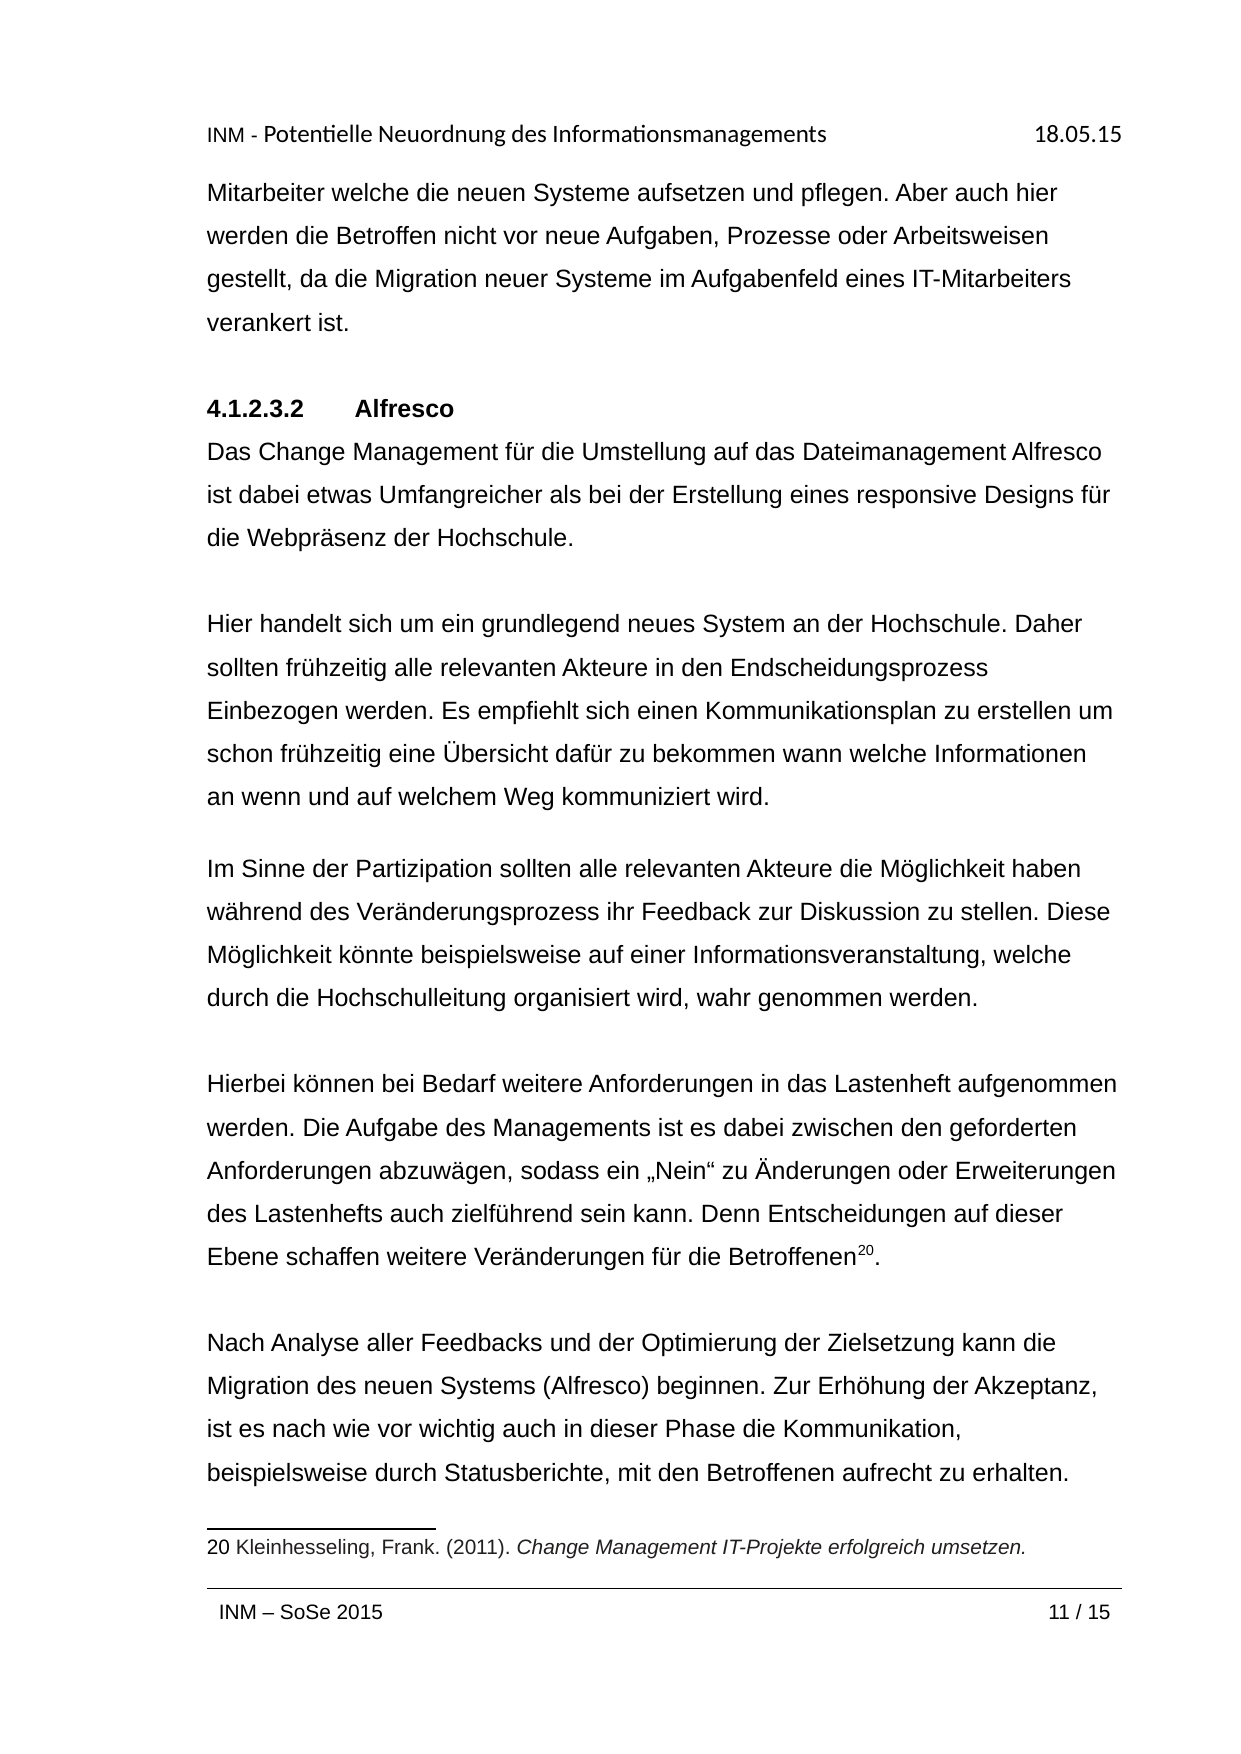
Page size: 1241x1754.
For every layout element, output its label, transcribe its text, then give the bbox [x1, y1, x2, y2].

text Das Change Management für die Umstellung auf das Dateimanagement Alfresco ist dabei etwas Umfangreicher als bei der Erstellung eines responsive Designs für die Webpräsenz der Hochschule. [207, 437, 1122, 552]
text 4.1.2.3.2 Alfresco [207, 394, 1122, 422]
text Hier handelt sich um ein grundlegend neues System an der Hochschule. Daher sollten frühzeitig alle relevanten Akteure in den Endscheidungsprozess Einbezogen werden. Es empfiehlt sich einen Kommunikationsplan zu erstellen um schon frühzeitig eine Übersicht dafür zu bekommen wann welche Informationen an wenn und auf welchem Weg kommuniziert wird. [207, 609, 1122, 811]
text Mitarbeiter welche die neuen Systeme aufsetzen und pflegen. Aber auch hier werden die Betroffen nicht vor neue Aufgaben, Prozesse oder Arbeitsweisen gestellt, da die Migration neuer Systeme im Aufgabenfeld eines IT-Mitarbeiters verankert ist. [207, 178, 1122, 336]
text Nach Analyse aller Feedbacks und der Optimierung der Zielsetzung kann die Migration des neuen Systems (Alfresco) beginnen. Zur Erhöhung der Akzeptanz, ist es nach wie vor wichtig auch in dieser Phase die Kommunikation, beispielsweise durch Statusberichte, mit den Betroffenen aufrecht zu erhalten. [207, 1328, 1122, 1486]
text Im Sinne der Partizipation sollten alle relevanten Akteure die Möglichkeit haben während des Veränderungsprozess ihr Feedback zur Diskussion zu stellen. Diese Möglichkeit könnte beispielsweise auf einer Informationsveranstaltung, welche durch die Hochschulleitung organisiert wird, wahr genommen werden. [207, 854, 1122, 1012]
text Kleinhesseling, Frank. (2011). Change Management IT-Projekte erfolgreich umsetzen. [207, 1535, 1122, 1559]
text Hierbei können bei Bedarf weitere Anforderungen in das Lastenheft aufgenommen werden. Die Aufgabe des Managements ist es dabei zwischen den geforderten Anforderungen abzuwägen, sodass ein „Nein“ zu Änderungen oder Erweiterungen des Lastenhefts auch zielführend sein kann. Denn Entscheidungen auf dieser Ebene schaffen weitere Veränderungen für die Betroffenen. [207, 1069, 1122, 1271]
